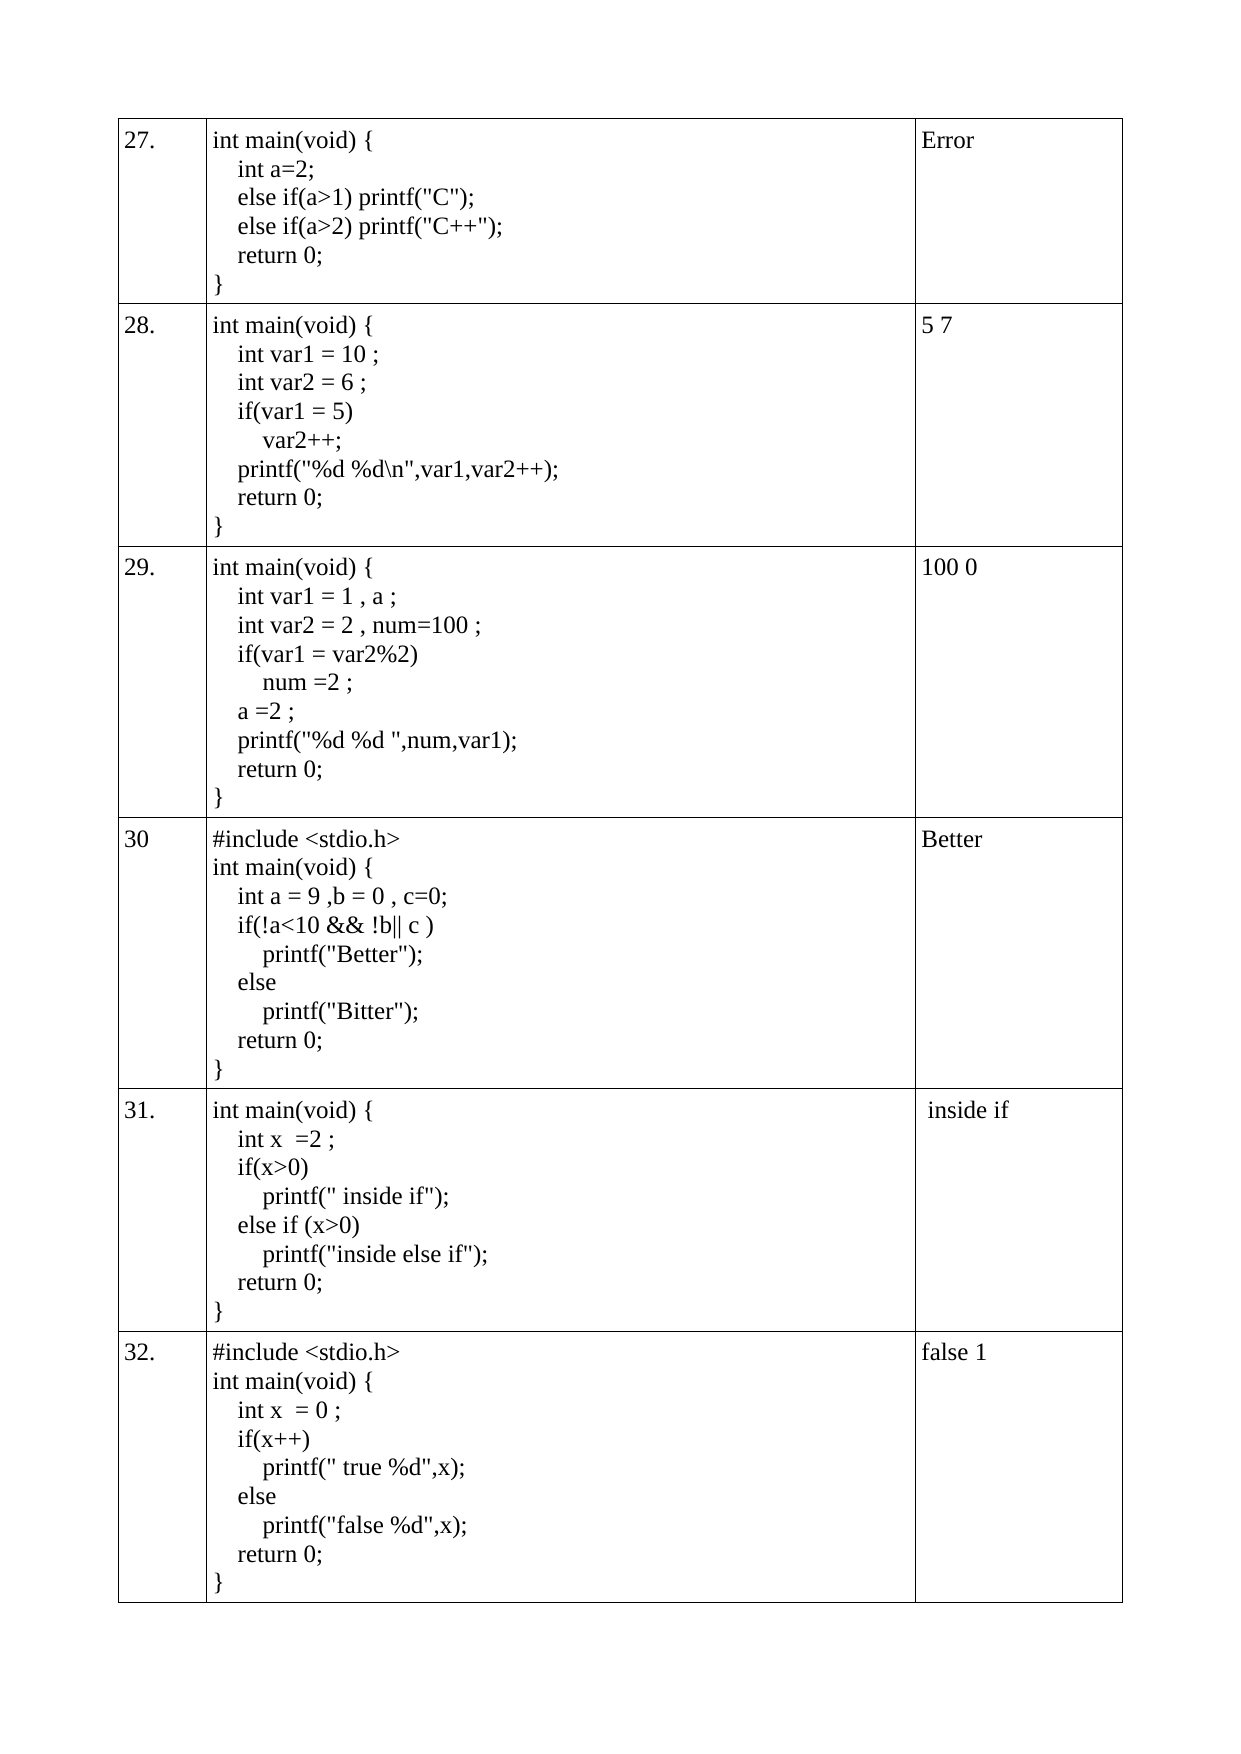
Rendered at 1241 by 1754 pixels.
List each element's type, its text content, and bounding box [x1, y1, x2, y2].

table_cell int main(void) { int var1 = 1 , a ; int var2 = 2 , num=100 ; if(var1 = var2%2) num =2 ; a =2 ; printf("%d %d ",num,var1); return 0; } [207, 547, 915, 817]
table_cell #include <stdio.h> int main(void) { int x = 0 ; if(x++) printf(" true %d",x); else printf("false %d",x); return 0; } [207, 1332, 915, 1602]
table_cell #include <stdio.h> int main(void) { int a = 9 ,b = 0 , c=0; if(!a<10 && !b|| c ) printf("Better"); else printf("Bitter"); return 0; } [207, 818, 915, 1088]
table_cell int main(void) { int x =2 ; if(x>0) printf(" inside if"); else if (x>0) printf("inside else if"); return 0; } [207, 1089, 915, 1331]
table_cell 100 0 [916, 547, 1122, 817]
table_header Error [916, 119, 1122, 303]
table_cell inside if [916, 1089, 1122, 1331]
table_cell 30 [119, 818, 206, 1088]
table_cell 29. [119, 547, 206, 817]
table_cell int main(void) { int var1 = 10 ; int var2 = 6 ; if(var1 = 5) var2++; printf("%d %d\n",var1,var2++); return 0; } [207, 304, 915, 546]
table_cell 32. [119, 1332, 206, 1602]
table_cell 5 7 [916, 304, 1122, 546]
table_header int main(void) { int a=2; else if(a>1) printf("C"); else if(a>2) printf("C++"); return 0; } [207, 119, 915, 303]
table_cell 28. [119, 304, 206, 546]
table_cell false 1 [916, 1332, 1122, 1602]
table_header 27. [119, 119, 206, 303]
table_cell 31. [119, 1089, 206, 1331]
table_cell Better [916, 818, 1122, 1088]
